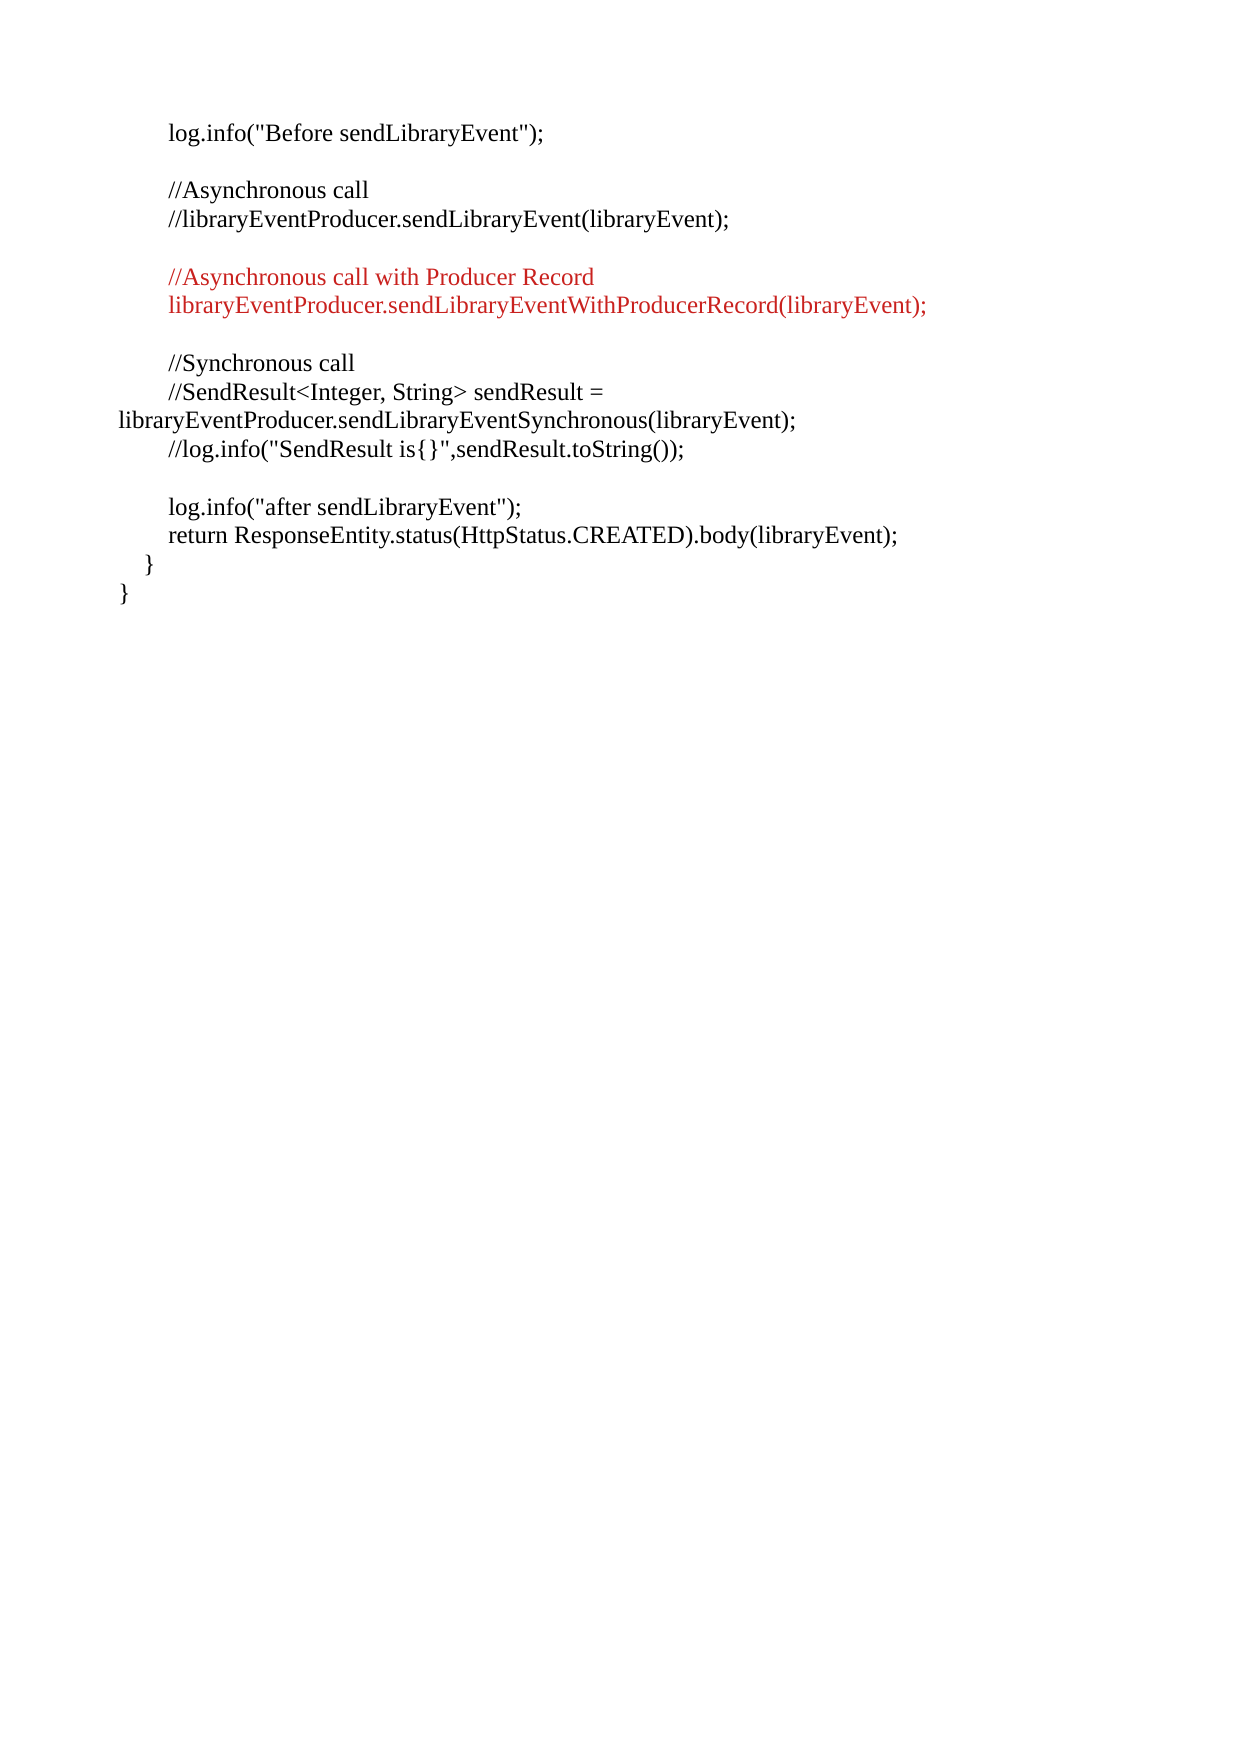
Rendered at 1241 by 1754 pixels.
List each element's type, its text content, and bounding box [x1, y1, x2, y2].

text log.info("Before sendLibraryEvent"); //Asynchronous call //libraryEventProducer.sendLibraryEvent(libraryEvent); //Asynchronous call with Producer Record libraryEventProducer.sendLibraryEventWithProducerRecord(libraryEvent); //Synchronous call //SendResult<Integer, String> sendResult = libraryEventProducer.sendLibraryEventSynchronous(libraryEvent); //log.info("SendResult is{}",sendResult.toString()); log.info("after sendLibraryEvent"); return ResponseEntity.status(HttpStatus.CREATED).body(libraryEvent); } } [118, 118, 1122, 636]
